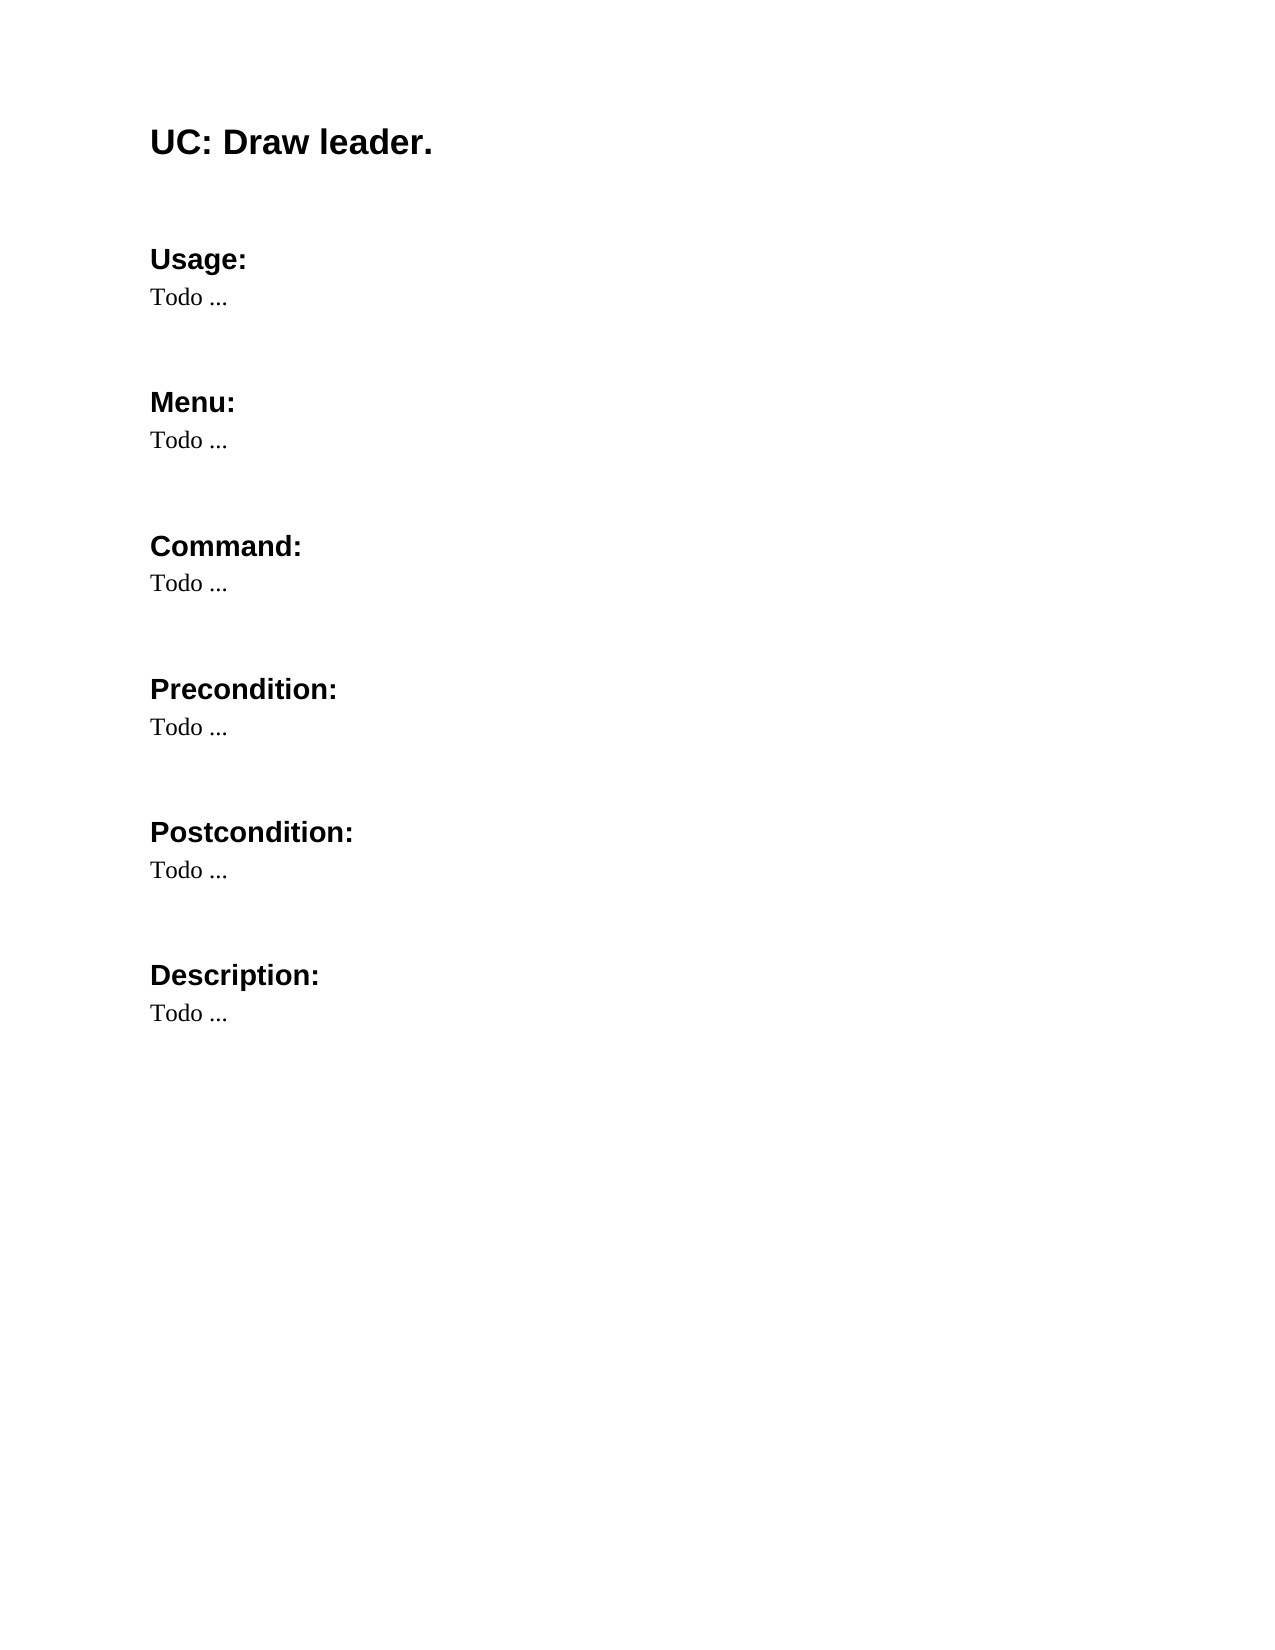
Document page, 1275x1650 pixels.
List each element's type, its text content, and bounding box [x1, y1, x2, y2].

text Todo ... [150, 282, 1125, 311]
subtitle Description: [150, 958, 1125, 992]
subtitle Menu: [150, 386, 1125, 419]
subtitle UC: Draw leader. [150, 121, 1125, 162]
subtitle Command: [150, 529, 1125, 562]
subtitle Precondition: [150, 672, 1125, 705]
text Todo ... [150, 425, 1125, 454]
subtitle Postcondition: [150, 815, 1125, 848]
text Todo ... [150, 712, 1125, 740]
subtitle Usage: [150, 242, 1125, 276]
text Todo ... [150, 855, 1125, 883]
text Todo ... [150, 568, 1125, 597]
text Todo ... [150, 998, 1125, 1027]
